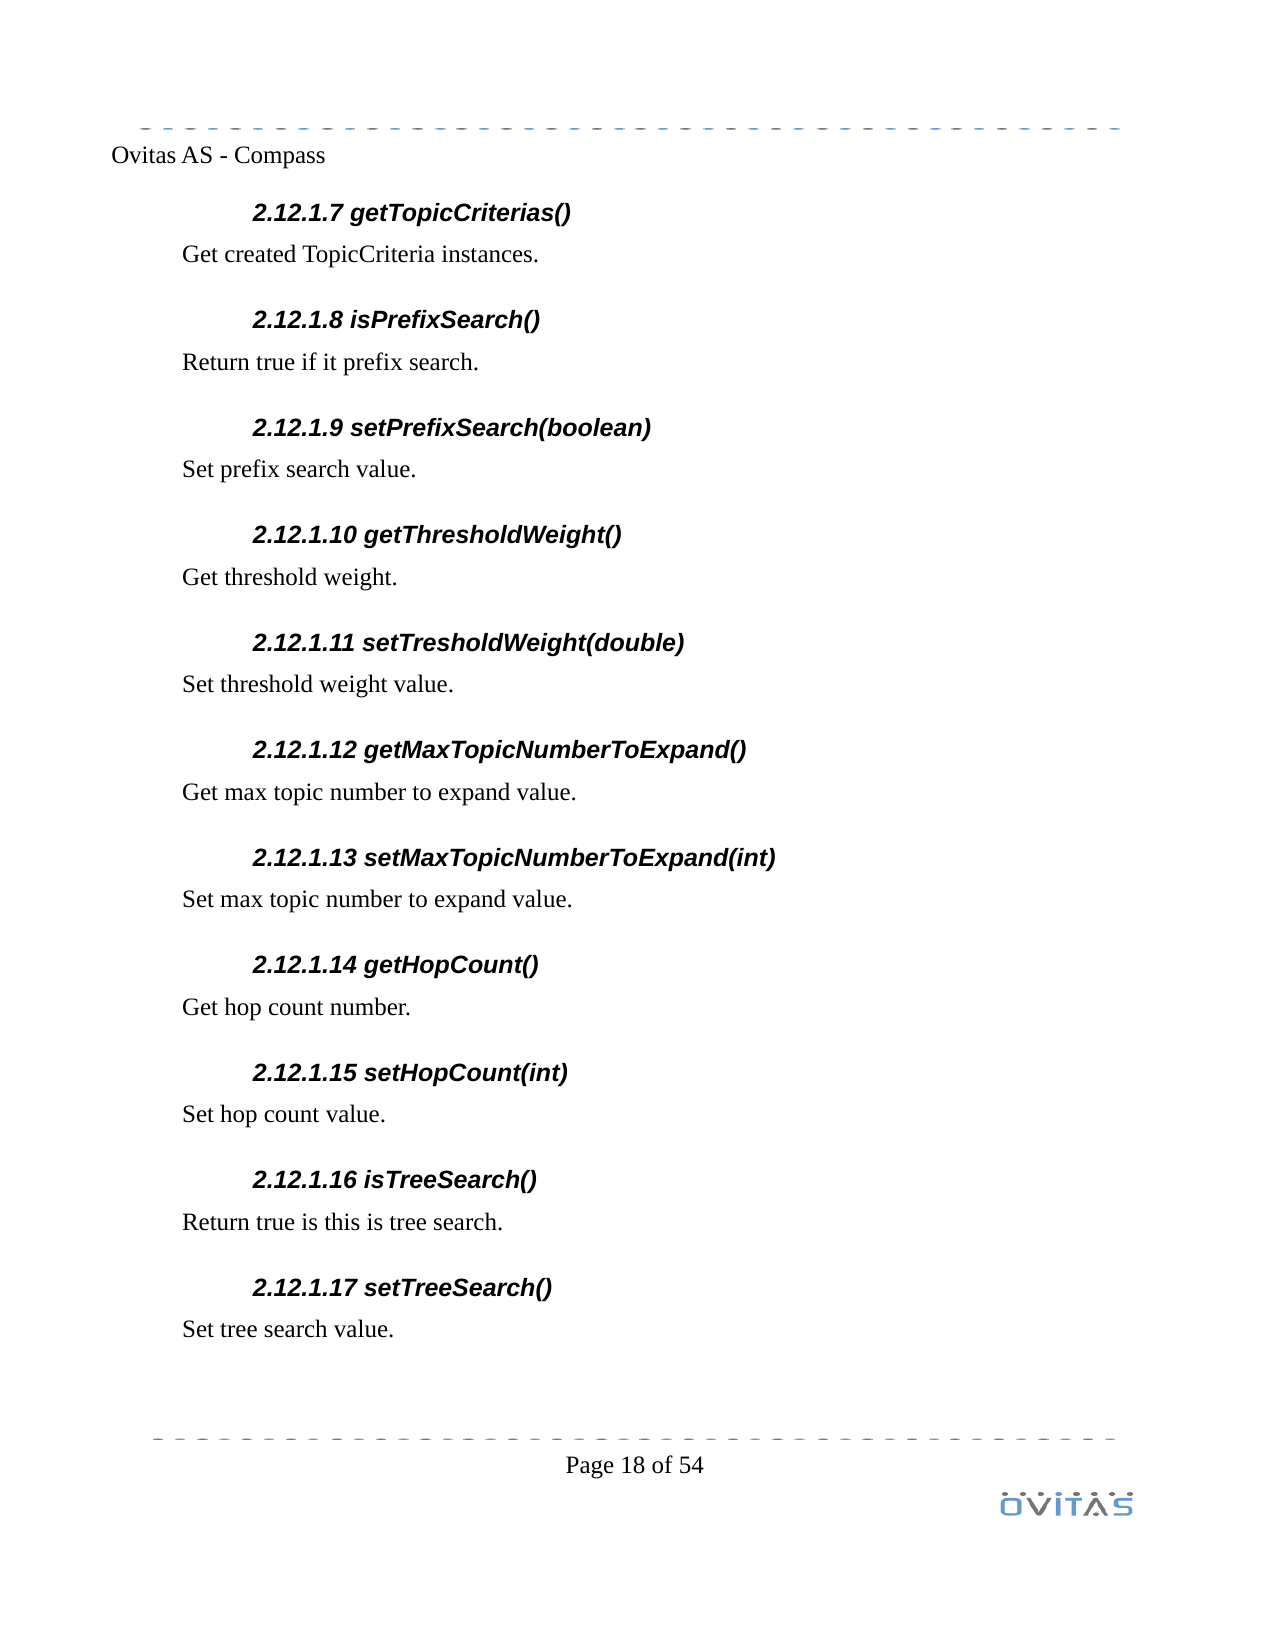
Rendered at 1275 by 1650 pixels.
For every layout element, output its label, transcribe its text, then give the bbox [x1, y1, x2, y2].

text Get created TopicCriteria instances. [182, 239, 1111, 268]
subtitle 2.12.1.15 setHopCount(int) [253, 1058, 1158, 1087]
subtitle 2.12.1.13 setMaxTopicNumberToExpand(int) [253, 843, 1158, 872]
picture [127, 127, 1134, 131]
text Set prefix search value. [182, 454, 1111, 483]
text Set threshold weight value. [182, 669, 1111, 698]
text Set max topic number to expand value. [182, 884, 1111, 913]
text Get max topic number to expand value. [182, 777, 1111, 805]
subtitle 2.12.1.8 isPrefixSearch() [253, 305, 1158, 334]
text Get threshold weight. [182, 562, 1111, 590]
text Get hop count number. [182, 992, 1111, 1020]
text Set tree search value. [182, 1314, 1111, 1343]
subtitle 2.12.1.11 setTresholdWeight(double) [253, 628, 1158, 657]
subtitle 2.12.1.9 setPrefixSearch(boolean) [253, 413, 1158, 442]
subtitle 2.12.1.10 getThresholdWeight() [253, 520, 1158, 549]
subtitle 2.12.1.17 setTreeSearch() [253, 1273, 1158, 1302]
subtitle 2.12.1.14 getHopCount() [253, 950, 1158, 979]
subtitle 2.12.1.7 getTopicCriterias() [253, 198, 1158, 227]
text Return true is this is tree search. [182, 1207, 1111, 1235]
text Return true if it prefix search. [182, 347, 1111, 375]
subtitle 2.12.1.12 getMaxTopicNumberToExpand() [253, 735, 1158, 764]
subtitle 2.12.1.16 isTreeSearch() [253, 1165, 1158, 1194]
text Set hop count value. [182, 1099, 1111, 1128]
